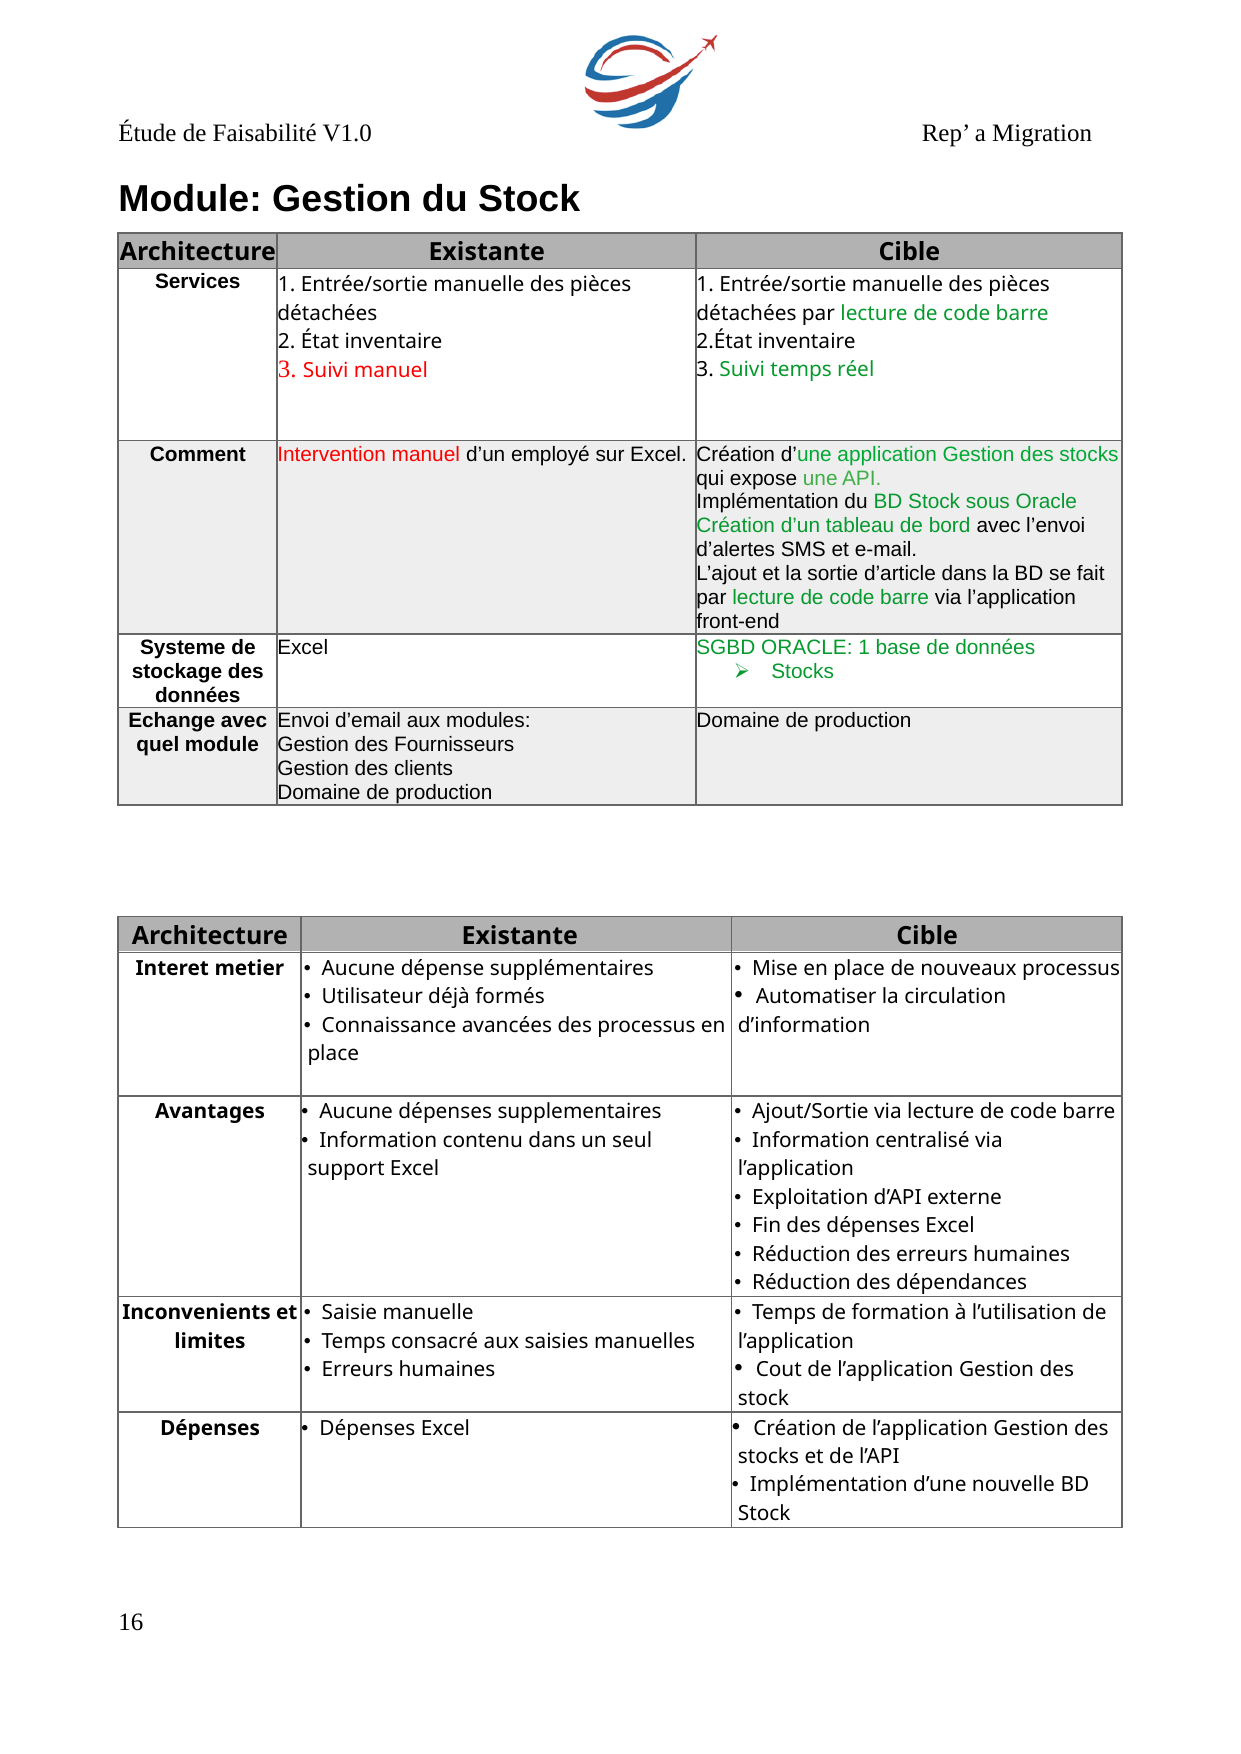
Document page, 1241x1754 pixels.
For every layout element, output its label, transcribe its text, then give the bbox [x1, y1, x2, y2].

table_header Existante [302, 917, 731, 951]
table_header Architecture [119, 234, 276, 268]
table_cell Services [119, 269, 276, 440]
table_cell Création de l’application Gestion des stocks et de l’API Implémentation d’une nouvelle BD Stock [732, 1413, 1121, 1526]
table_cell Envoi d’email aux modules: Gestion des Fournisseurs Gestion des clients Domaine de production [278, 708, 695, 804]
table_cell Domaine de production [697, 708, 1121, 804]
table_header Existante [278, 234, 695, 268]
picture [577, 14, 723, 155]
table_cell Comment [119, 441, 276, 633]
table_cell Systeme de stockage des données [119, 635, 276, 707]
table_cell Saisie manuelle Temps consacré aux saisies manuelles Erreurs humaines [302, 1297, 731, 1411]
table_cell Avantages [119, 1097, 300, 1296]
table_cell Temps de formation à l’utilisation de l’application Cout de l’application Gestion des stock [732, 1297, 1121, 1411]
table_cell Ajout/Sortie via lecture de code barre Information centralisé via l’application Exploitation d’API externe Fin des dépenses Excel Réduction des erreurs humaines Réduction des dépendances [732, 1097, 1121, 1296]
table_cell Entrée/sortie manuelle des pièces détachées État inventaire Suivi manuel [278, 269, 695, 440]
table_header Cible [697, 234, 1121, 268]
table_cell Echange avec quel module [119, 708, 276, 804]
table_cell Création d’une application Gestion des stocks qui expose une API. Implémentation du BD Stock sous Oracle Création d’un tableau de bord avec l’envoi d’alertes SMS et e-mail. L’ajout et la sortie d’article dans la BD se fait par lecture de code barre via l’application front-end [697, 441, 1121, 633]
table_cell Dépenses Excel [302, 1413, 731, 1526]
table_cell 1. Entrée/sortie manuelle des pièces détachées par lecture de code barre 2.État inventaire 3. Suivi temps réel [697, 269, 1121, 440]
subtitle Module: Gestion du Stock [118, 176, 1122, 219]
table_cell Interet metier [119, 953, 300, 1095]
table_cell Aucune dépenses supplementaires Information contenu dans un seul support Excel [302, 1097, 731, 1296]
table_header Architecture [119, 917, 300, 951]
table_cell Aucune dépense supplémentaires Utilisateur déjà formés Connaissance avancées des processus en place [302, 953, 731, 1095]
table_cell Inconvenients et limites [119, 1297, 300, 1411]
table_cell Intervention manuel d’un employé sur Excel. [278, 441, 695, 633]
table_cell SGBD ORACLE: 1 base de données Stocks [697, 635, 1121, 707]
table_cell Dépenses [119, 1413, 300, 1526]
table_cell Excel [278, 635, 695, 707]
table_cell Mise en place de nouveaux processus Automatiser la circulation d’information [732, 953, 1121, 1095]
table_header Cible [732, 917, 1121, 951]
